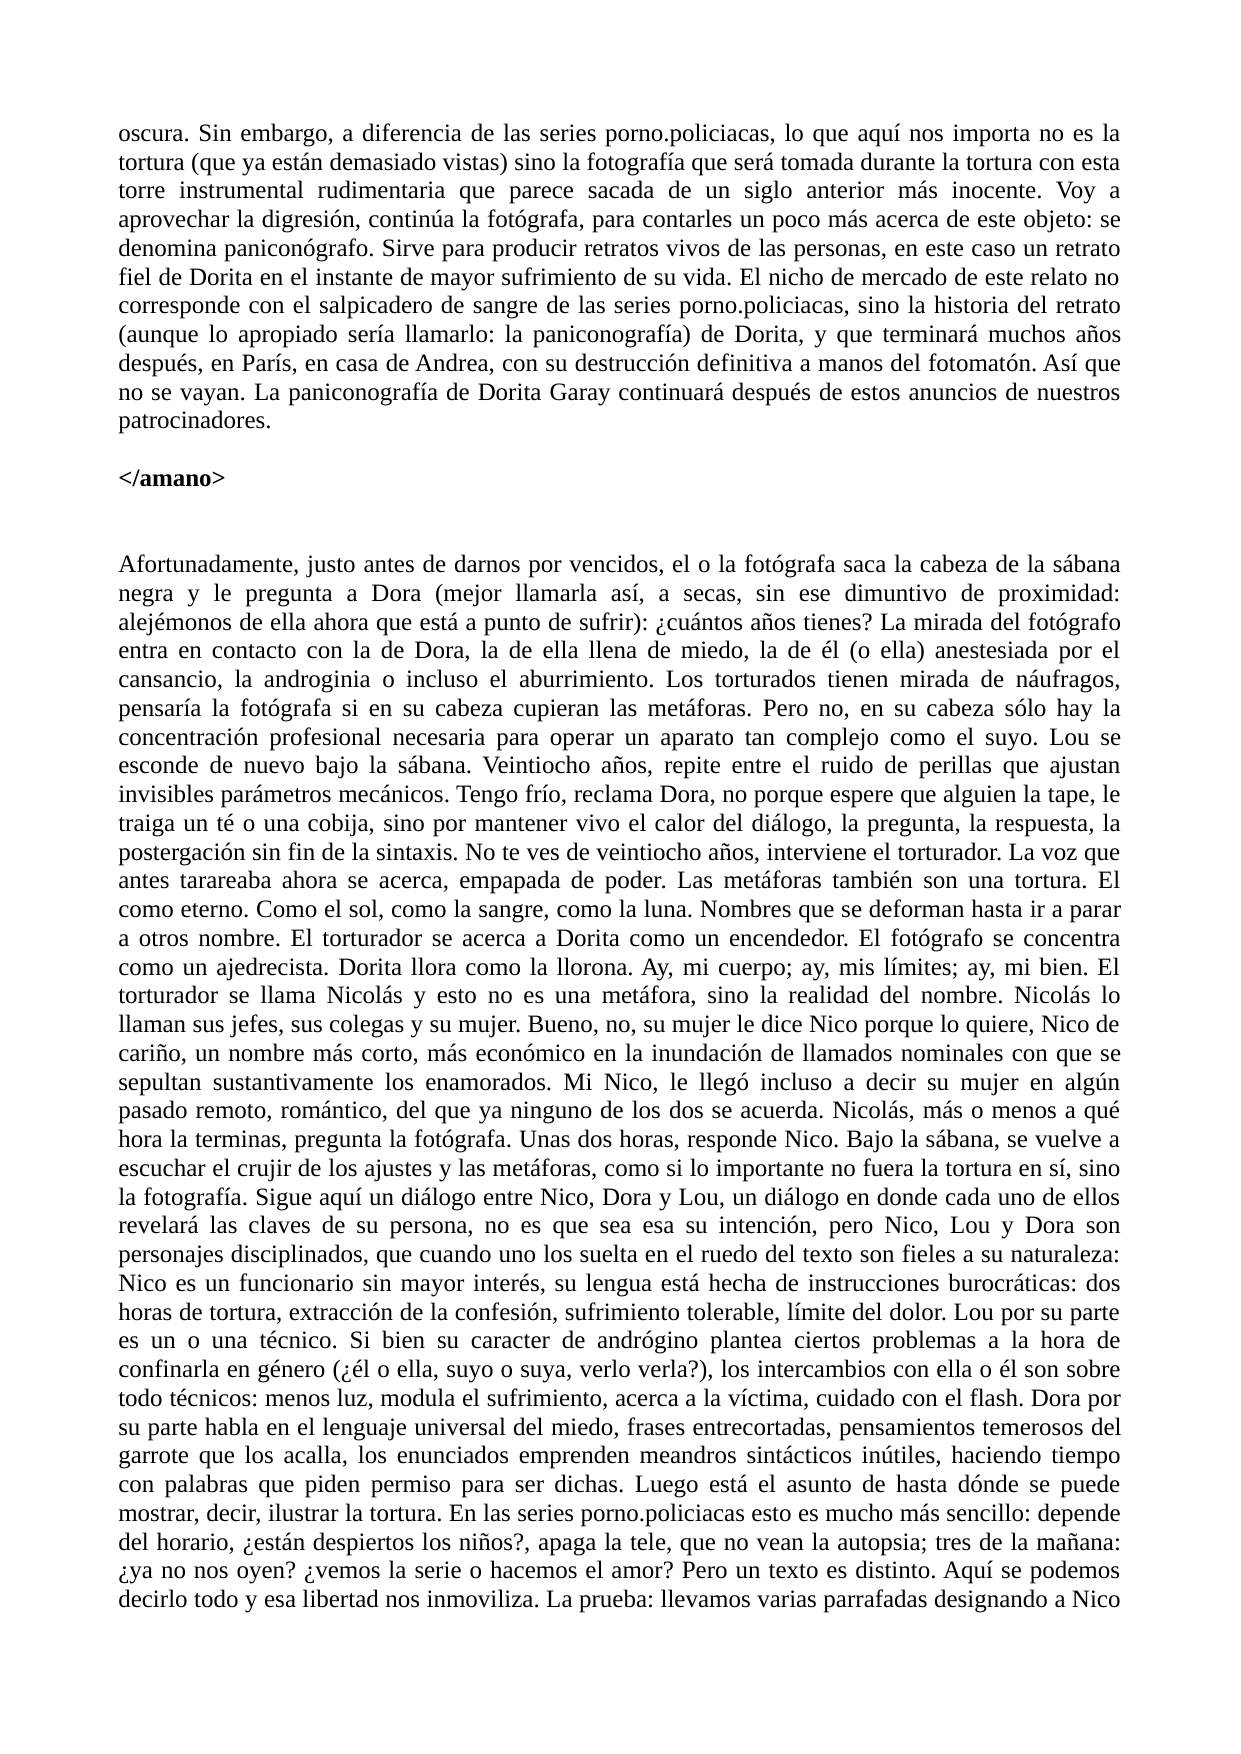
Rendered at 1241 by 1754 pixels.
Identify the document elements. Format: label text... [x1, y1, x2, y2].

text Afortunadamente, justo antes de darnos por vencidos, el o la fotógrafa saca la cabeza de la sábana negra y le pregunta a Dora (mejor llamarla así, a secas, sin ese dimuntivo de proximidad: alejémonos de ella ahora que está a punto de sufrir): ¿cuántos años tienes? La mirada del fotógrafo entra en contacto con la de Dora, la de ella llena de miedo, la de él (o ella) anestesiada por el cansancio, la androginia o incluso el aburrimiento. Los torturados tienen mirada de náufragos, pensaría la fotógrafa si en su cabeza cupieran las metáforas. Pero no, en su cabeza sólo hay la concentración profesional necesaria para operar un aparato tan complejo como el suyo. Lou se esconde de nuevo bajo la sábana. Veintiocho años, repite entre el ruido de perillas que ajustan invisibles parámetros mecánicos. Tengo frío, reclama Dora, no porque espere que alguien la tape, le traiga un té o una cobija, sino por mantener vivo el calor del diálogo, la pregunta, la respuesta, la postergación sin fin de la sintaxis. No te ves de veintiocho años, interviene el torturador. La voz que antes tarareaba ahora se acerca, empapada de poder. Las metáforas también son una tortura. El como eterno. Como el sol, como la sangre, como la luna. Nombres que se deforman hasta ir a parar a otros nombre. El torturador se acerca a Dorita como un encendedor. El fotógrafo se concentra como un ajedrecista. Dorita llora como la llorona. Ay, mi cuerpo; ay, mis límites; ay, mi bien. El torturador se llama Nicolás y esto no es una metáfora, sino la realidad del nombre. Nicolás lo llaman sus jefes, sus colegas y su mujer. Bueno, no, su mujer le dice Nico porque lo quiere, Nico de cariño, un nombre más corto, más económico en la inundación de llamados nominales con que se sepultan sustantivamente los enamorados. Mi Nico, le llegó incluso a decir su mujer en algún pasado remoto, romántico, del que ya ninguno de los dos se acuerda. Nicolás, más o menos a qué hora la terminas, pregunta la fotógrafa. Unas dos horas, responde Nico. Bajo la sábana, se vuelve a escuchar el crujir de los ajustes y las metáforas, como si lo importante no fuera la tortura en sí, sino la fotografía. Sigue aquí un diálogo entre Nico, Dora y Lou, un diálogo en donde cada uno de ellos revelará las claves de su persona, no es que sea esa su intención, pero Nico, Lou y Dora son personajes disciplinados, que cuando uno los suelta en el ruedo del texto son fieles a su naturaleza: Nico es un funcionario sin mayor interés, su lengua está hecha de instrucciones burocráticas: dos horas de tortura, extracción de la confesión, sufrimiento tolerable, límite del dolor. Lou por su parte es un o una técnico. Si bien su caracter de andrógino plantea ciertos problemas a la hora de confinarla en género (¿él o ella, suyo o suya, verlo verla?), los intercambios con ella o él son sobre todo técnicos: menos luz, modula el sufrimiento, acerca a la víctima, cuidado con el flash. Dora por su parte habla en el lenguaje universal del miedo, frases entrecortadas, pensamientos temerosos del garrote que los acalla, los enunciados emprenden meandros sintácticos inútiles, haciendo tiempo con palabras que piden permiso para ser dichas. Luego está el asunto de hasta dónde se puede mostrar, decir, ilustrar la tortura. En las series porno.policiacas esto es mucho más sencillo: depende del horario, ¿están despiertos los niños?, apaga la tele, que no vean la autopsia; tres de la mañana: ¿ya no nos oyen? ¿vemos la serie o hacemos el amor? Pero un texto es distinto. Aquí se podemos decirlo todo y esa libertad nos inmoviliza. La prueba: llevamos varias parrafadas designando a Nico [118, 549, 1122, 1613]
text oscura. Sin embargo, a diferencia de las series porno.policiacas, lo que aquí nos importa no es la tortura (que ya están demasiado vistas) sino la fotografía que será tomada durante la tortura con esta torre instrumental rudimentaria que parece sacada de un siglo anterior más inocente. Voy a aprovechar la digresión, continúa la fotógrafa, para contarles un poco más acerca de este objeto: se denomina paniconógrafo. Sirve para producir retratos vivos de las personas, en este caso un retrato fiel de Dorita en el instante de mayor sufrimiento de su vida. El nicho de mercado de este relato no corresponde con el salpicadero de sangre de las series porno.policiacas, sino la historia del retrato (aunque lo apropiado sería llamarlo: la paniconografía) de Dorita, y que terminará muchos años después, en París, en casa de Andrea, con su destrucción definitiva a manos del fotomatón. Así que no se vayan. La paniconografía de Dorita Garay continuará después de estos anuncios de nuestros patrocinadores. [118, 118, 1122, 434]
text </amano> [118, 463, 1122, 492]
